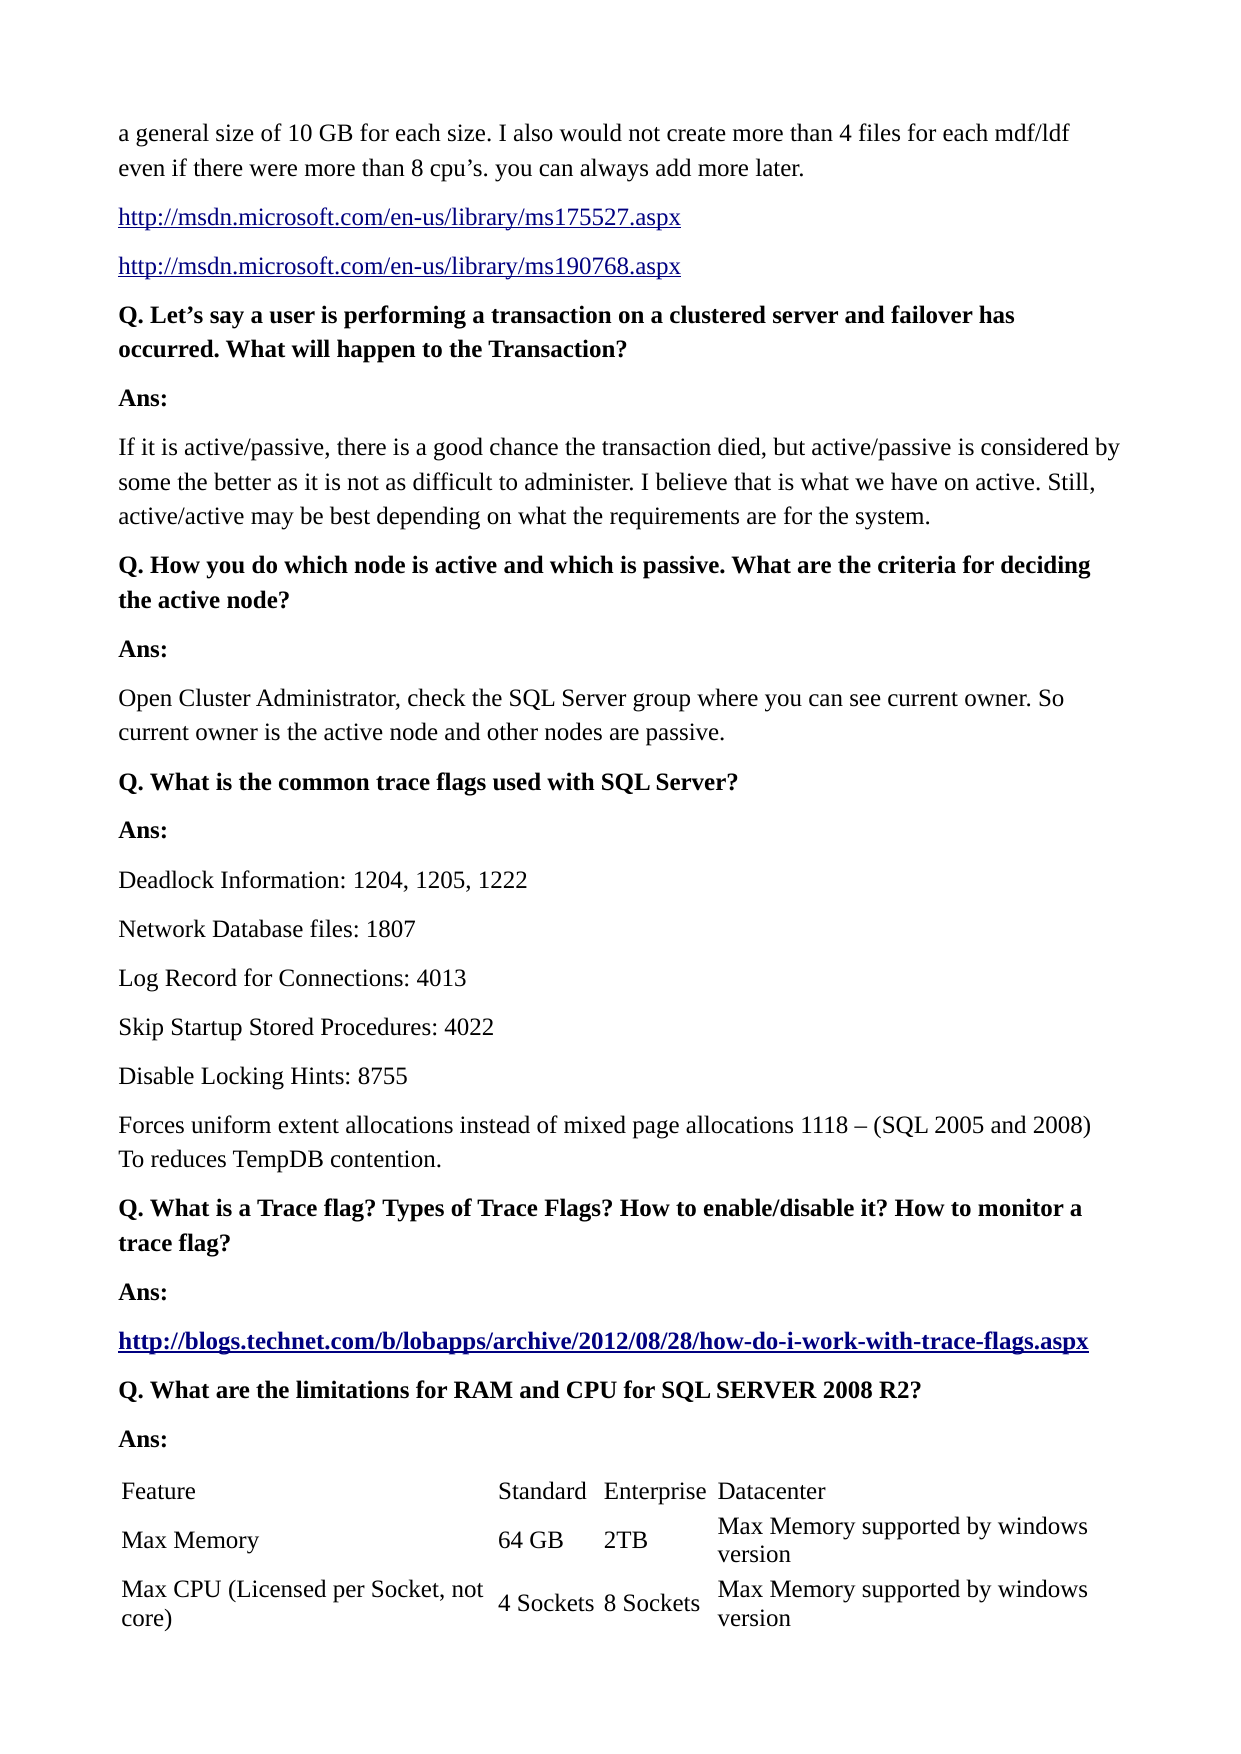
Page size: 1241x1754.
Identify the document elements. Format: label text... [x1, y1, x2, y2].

table_header Feature [118, 1473, 495, 1508]
text Q. How you do which node is active and which is passive. What are the criteria for deciding the active node? [118, 550, 1122, 614]
table_cell Max Memory [118, 1508, 495, 1571]
text Open Cluster Administrator, check the SQL Server group where you can see current owner. So current owner is the active node and other nodes are passive. [118, 683, 1122, 746]
table_cell 2TB [601, 1508, 714, 1571]
text Disable Locking Hints: 8755 [118, 1061, 1122, 1090]
table_cell 8 Sockets [601, 1571, 714, 1634]
table_cell Max Memory supported by windows version [714, 1571, 1122, 1634]
text Q. What is a Trace flag? Types of Trace Flags? How to enable/disable it? How to monitor a trace flag? [118, 1193, 1122, 1257]
table_cell Max CPU (Licensed per Socket, not core) [118, 1571, 495, 1634]
text Ans: [118, 1424, 1122, 1453]
table_header Standard [495, 1473, 601, 1508]
text Ans: [118, 816, 1122, 844]
text a general size of 10 GB for each size. I also would not create more than 4 files for each mdf/ldf even if there were more than 8 cpu’s. you can always add more later. [118, 118, 1122, 181]
table_cell 4 Sockets [495, 1571, 601, 1634]
table_cell Max Memory supported by windows version [714, 1508, 1122, 1571]
table_header Datacenter [714, 1473, 1122, 1508]
text http://msdn.microsoft.com/en-us/library/ms175527.aspx [118, 202, 1122, 230]
text Skip Startup Stored Procedures: 4022 [118, 1012, 1122, 1041]
text http://blogs.technet.com/b/lobapps/archive/2012/08/28/how-do-i-work-with-trace-flags.aspx [118, 1326, 1122, 1355]
text Ans: [118, 634, 1122, 663]
text Log Record for Connections: 4013 [118, 963, 1122, 992]
text Ans: [118, 383, 1122, 412]
text Q. What are the limitations for RAM and CPU for SQL SERVER 2008 R2? [118, 1375, 1122, 1404]
text Ans: [118, 1277, 1122, 1306]
text Network Database files: 1807 [118, 914, 1122, 942]
table_header Enterprise [601, 1473, 714, 1508]
text Deadlock Information: 1204, 1205, 1222 [118, 865, 1122, 893]
table_cell 64 GB [495, 1508, 601, 1571]
text Forces uniform extent allocations instead of mixed page allocations 1118 – (SQL 2005 and 2008) To reduces TempDB contention. [118, 1110, 1122, 1173]
text Q. What is the common trace flags used with SQL Server? [118, 767, 1122, 795]
text If it is active/passive, there is a good chance the transaction died, but active/passive is considered by some the better as it is not as difficult to administer. I believe that is what we have on active. Still, active/active may be best depending on what the requirements are for the system. [118, 432, 1122, 530]
text Q. Let’s say a user is performing a transaction on a clustered server and failover has occurred. What will happen to the Transaction? [118, 300, 1122, 363]
text http://msdn.microsoft.com/en-us/library/ms190768.aspx [118, 251, 1122, 279]
